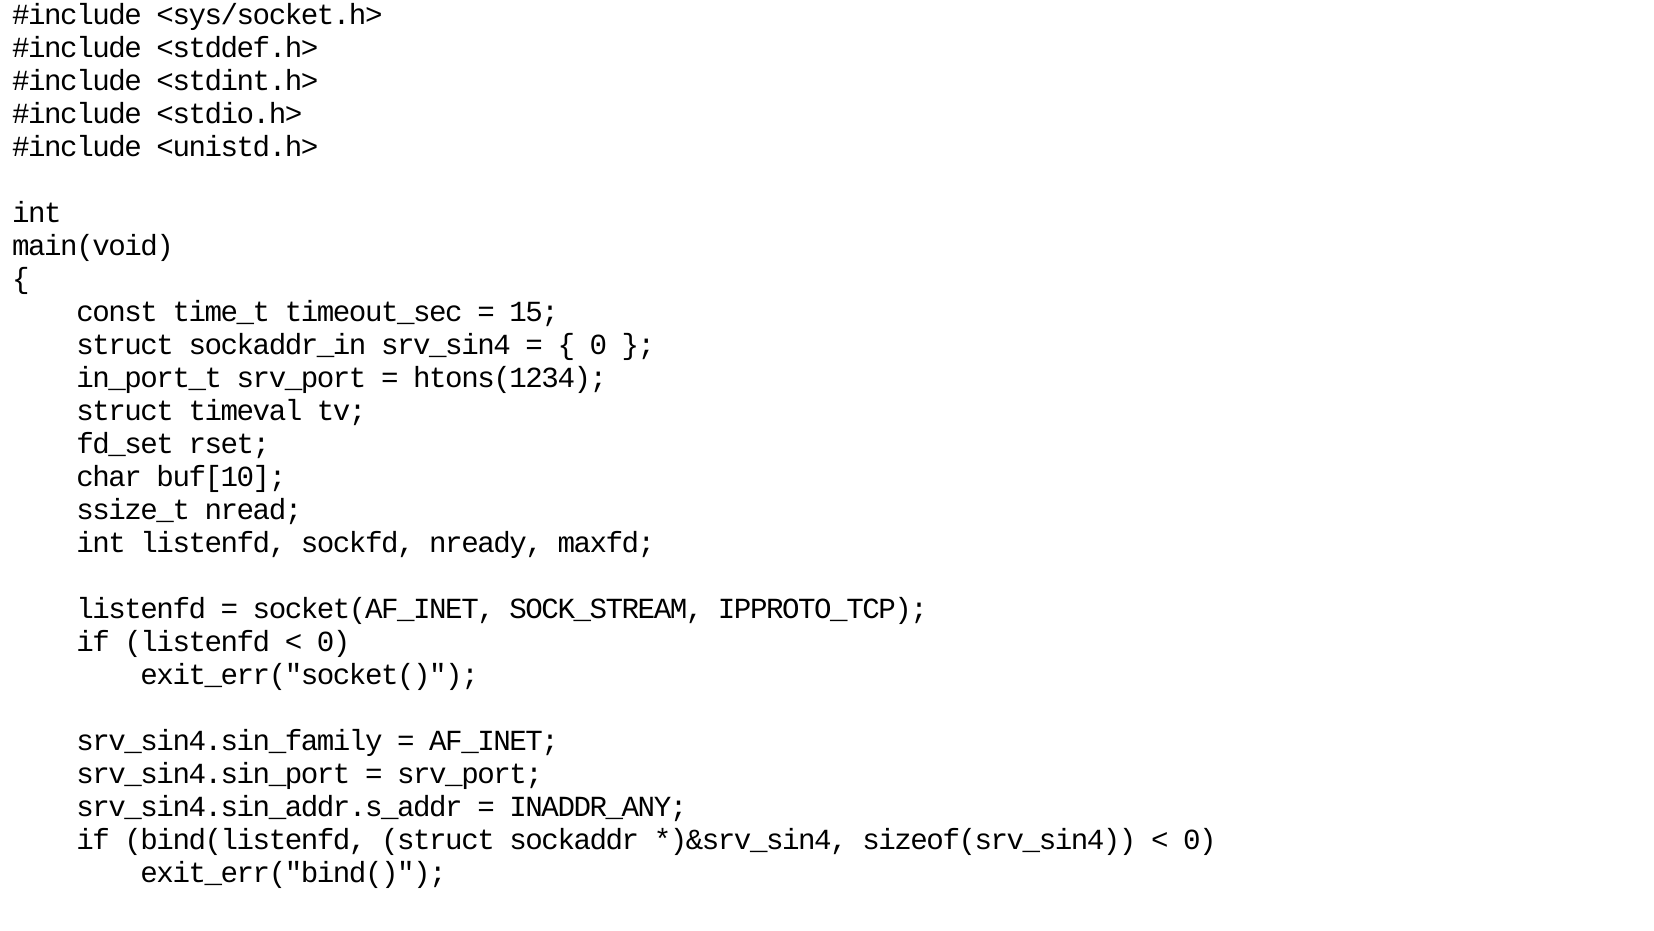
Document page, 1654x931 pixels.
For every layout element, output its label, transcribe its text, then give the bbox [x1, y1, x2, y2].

text #include <sys/socket.h> [12, 0, 1642, 33]
text #include <stddef.h> [12, 33, 1642, 66]
text srv_sin4.sin_family = AF_INET; [12, 726, 1642, 759]
text int listenfd, sockfd, nready, maxfd; [12, 528, 1642, 561]
text #include <stdint.h> [12, 66, 1642, 99]
text fd_set rset; [12, 429, 1642, 462]
text struct timeval tv; [12, 396, 1642, 429]
text char buf[10]; [12, 462, 1642, 495]
text if (bind(listenfd, (struct sockaddr *)&srv_sin4, sizeof(srv_sin4)) < 0) [12, 826, 1642, 858]
text const time_t timeout_sec = 15; [12, 297, 1642, 330]
text int [12, 198, 1642, 231]
text srv_sin4.sin_addr.s_addr = INADDR_ANY; [12, 792, 1642, 826]
text in_port_t srv_port = htons(1234); [12, 363, 1642, 396]
text ssize_t nread; [12, 495, 1642, 528]
text exit_err("bind()"); [12, 858, 1642, 892]
text struct sockaddr_in srv_sin4 = { 0 }; [12, 330, 1642, 363]
text #include <stdio.h> [12, 99, 1642, 132]
text #include <unistd.h> [12, 132, 1642, 165]
text main(void) [12, 231, 1642, 264]
text listenfd = socket(AF_INET, SOCK_STREAM, IPPROTO_TCP); [12, 594, 1642, 627]
text srv_sin4.sin_port = srv_port; [12, 759, 1642, 792]
text exit_err("socket()"); [12, 660, 1642, 693]
text if (listenfd < 0) [12, 627, 1642, 660]
text { [12, 264, 1642, 297]
